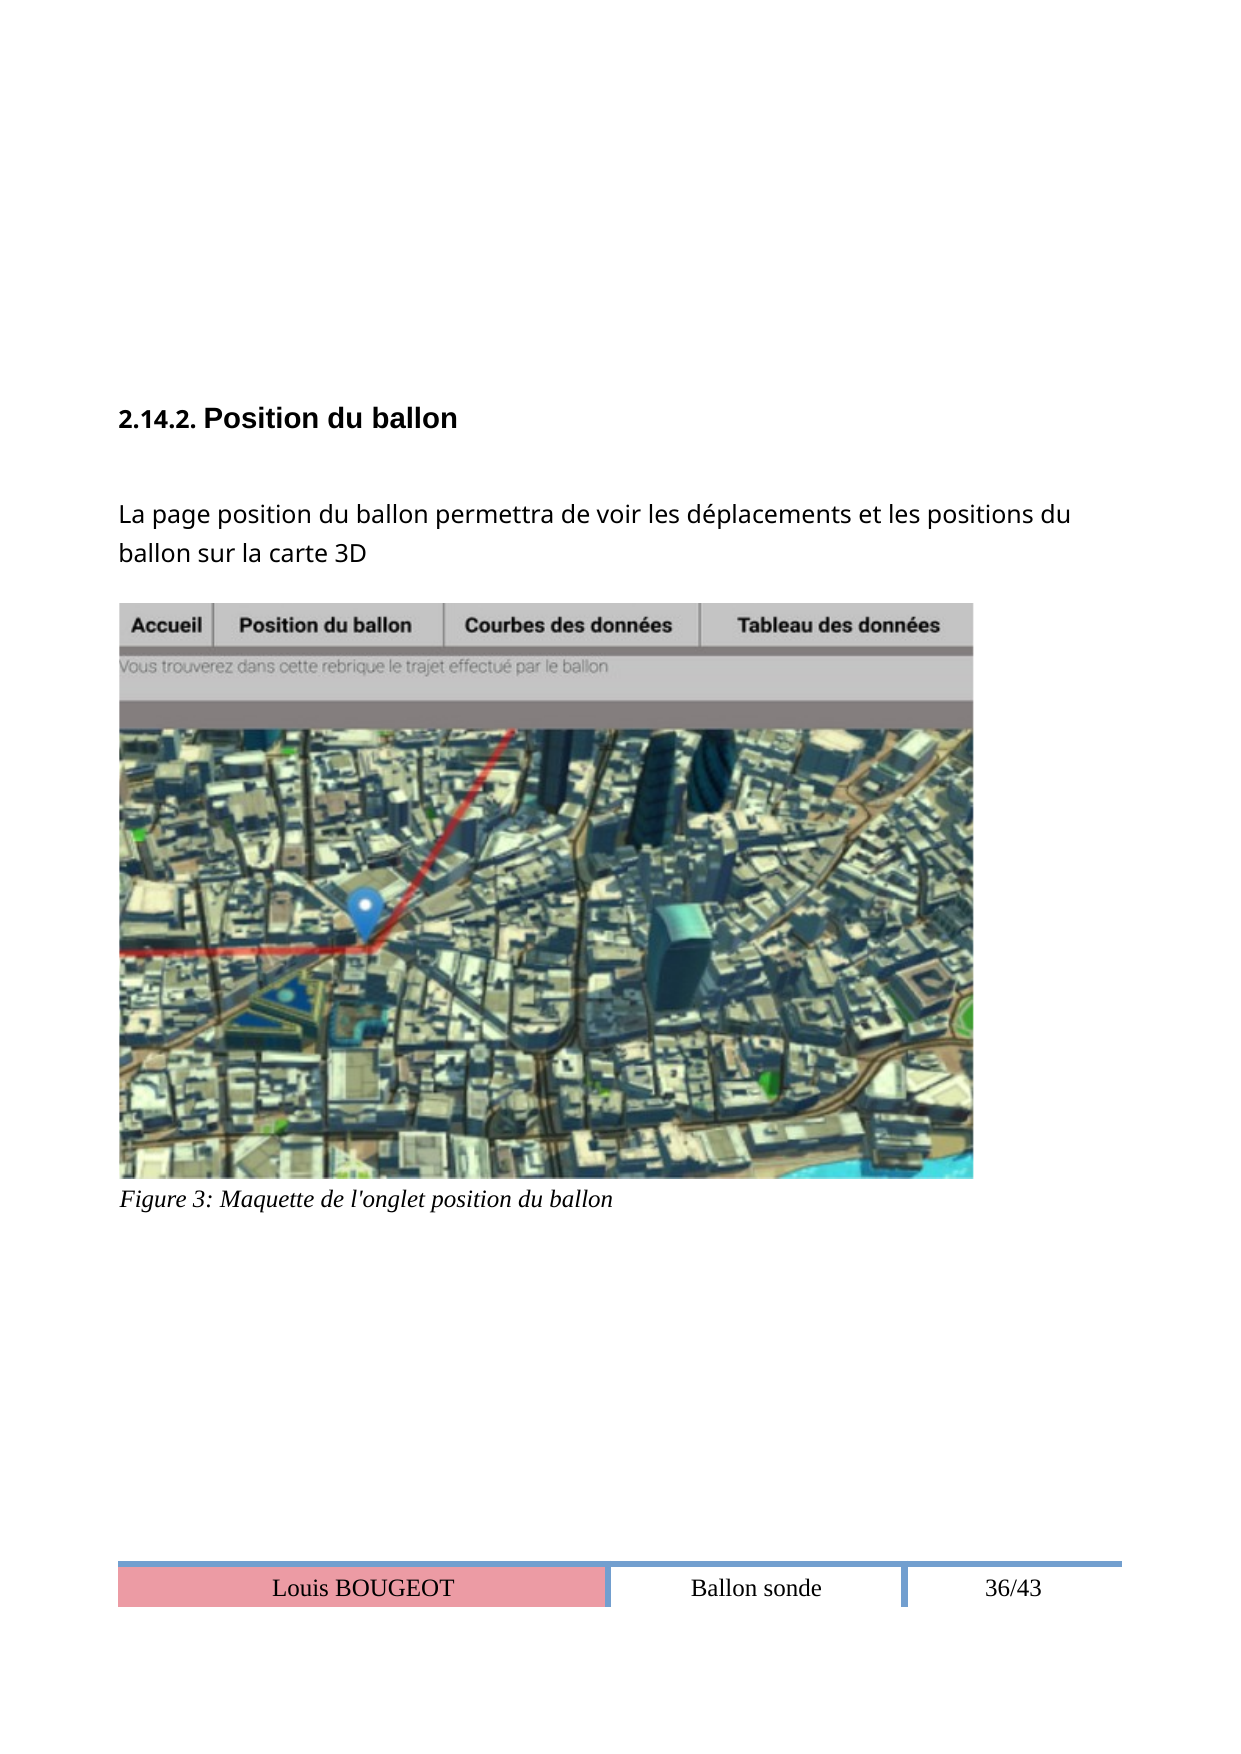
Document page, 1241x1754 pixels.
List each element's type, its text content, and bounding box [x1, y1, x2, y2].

text La page position du ballon permettra de voir les déplacements et les positions du ballon sur la carte 3D [118, 496, 1122, 569]
picture [119, 603, 974, 1179]
text Figure 3: Maquette de l'onglet position du ballon [119, 1179, 973, 1212]
subtitle Position du ballon [118, 401, 1122, 436]
